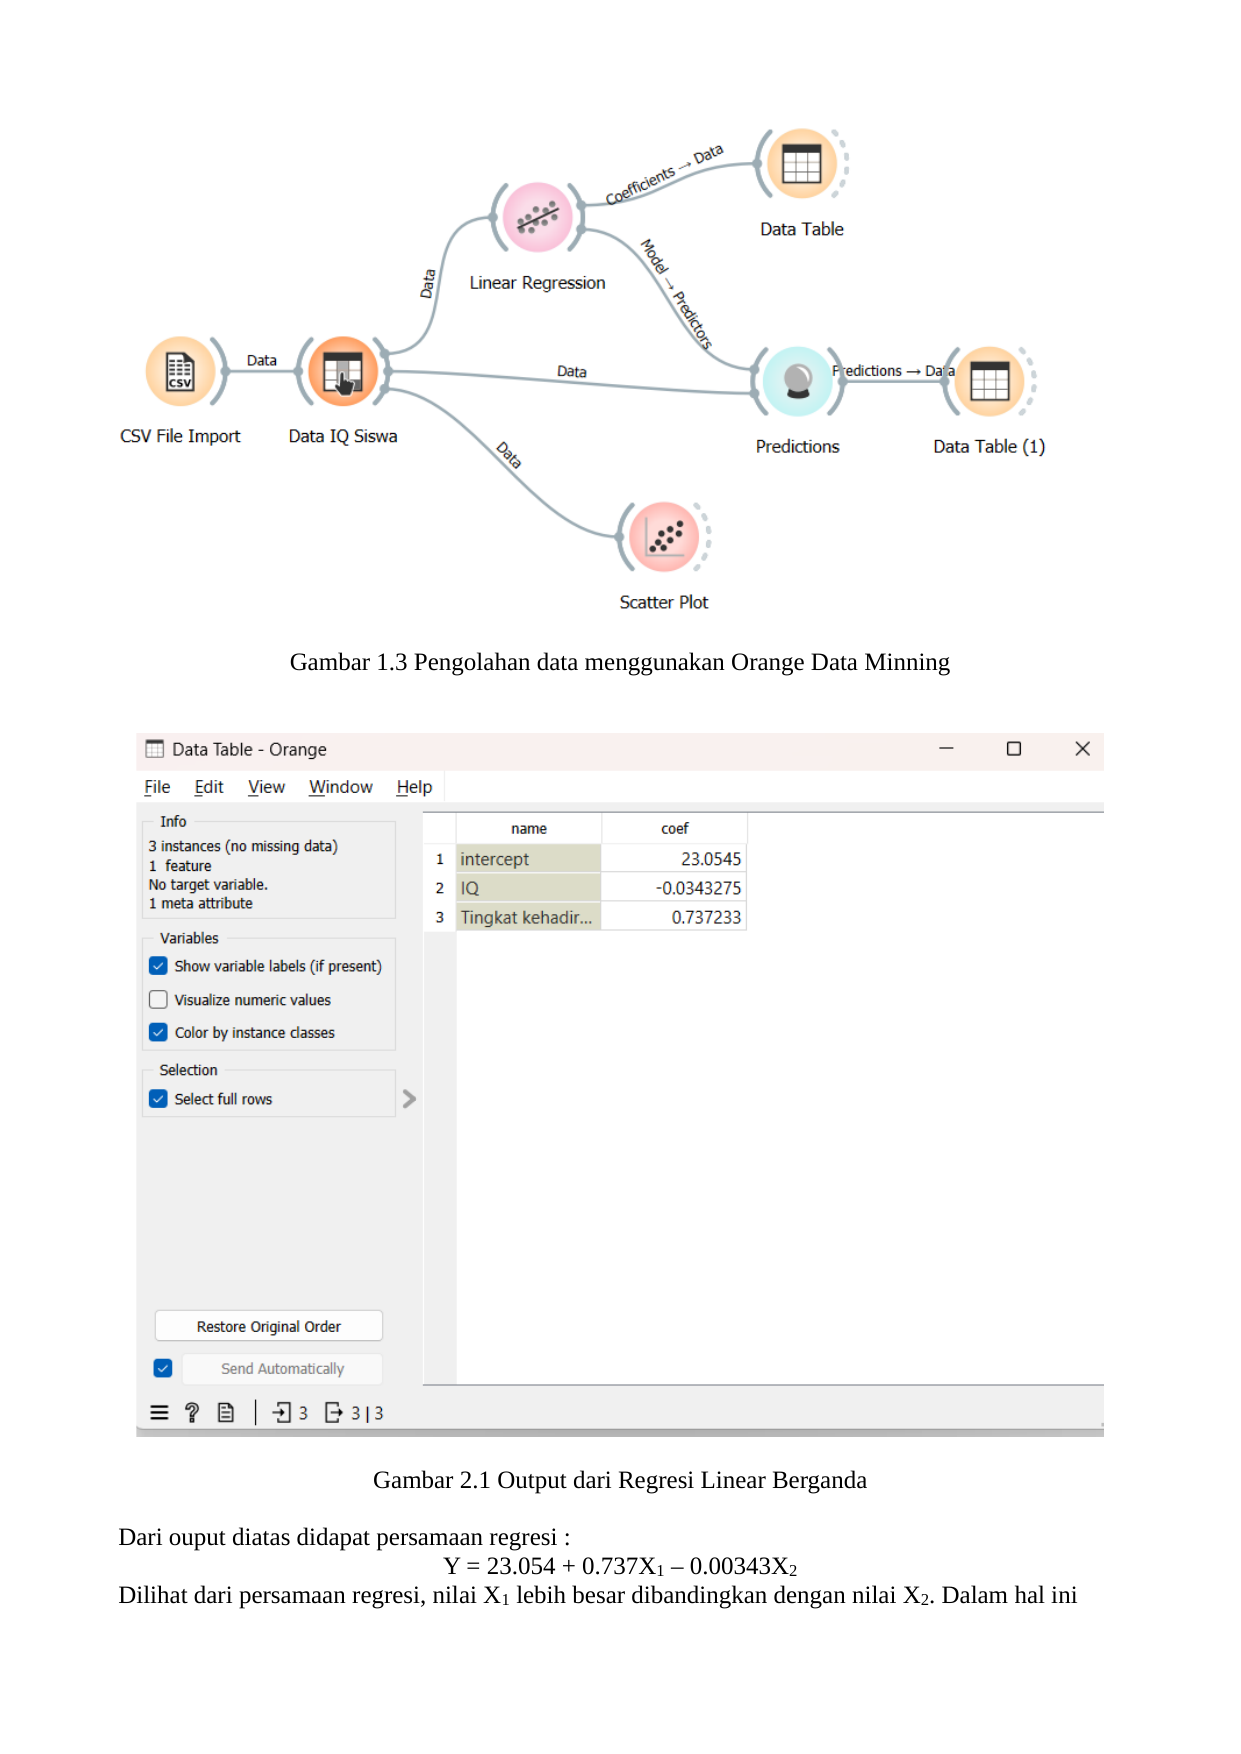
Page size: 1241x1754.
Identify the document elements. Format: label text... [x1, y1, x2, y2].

text Y = 23.054 + 0.737X1 – 0.00343X2 [118, 1551, 1122, 1580]
text Dilihat dari persamaan regresi, nilai X1 lebih besar dibandingkan dengan nilai X2. Dalam hal ini [118, 1580, 1122, 1609]
text Gambar 2.1 Output dari Regresi Linear Berganda [118, 1465, 1122, 1494]
text Dari ouput diatas didapat persamaan regresi : [118, 1522, 1122, 1551]
text Gambar 1.3 Pengolahan data menggunakan Orange Data Minning [118, 648, 1122, 676]
